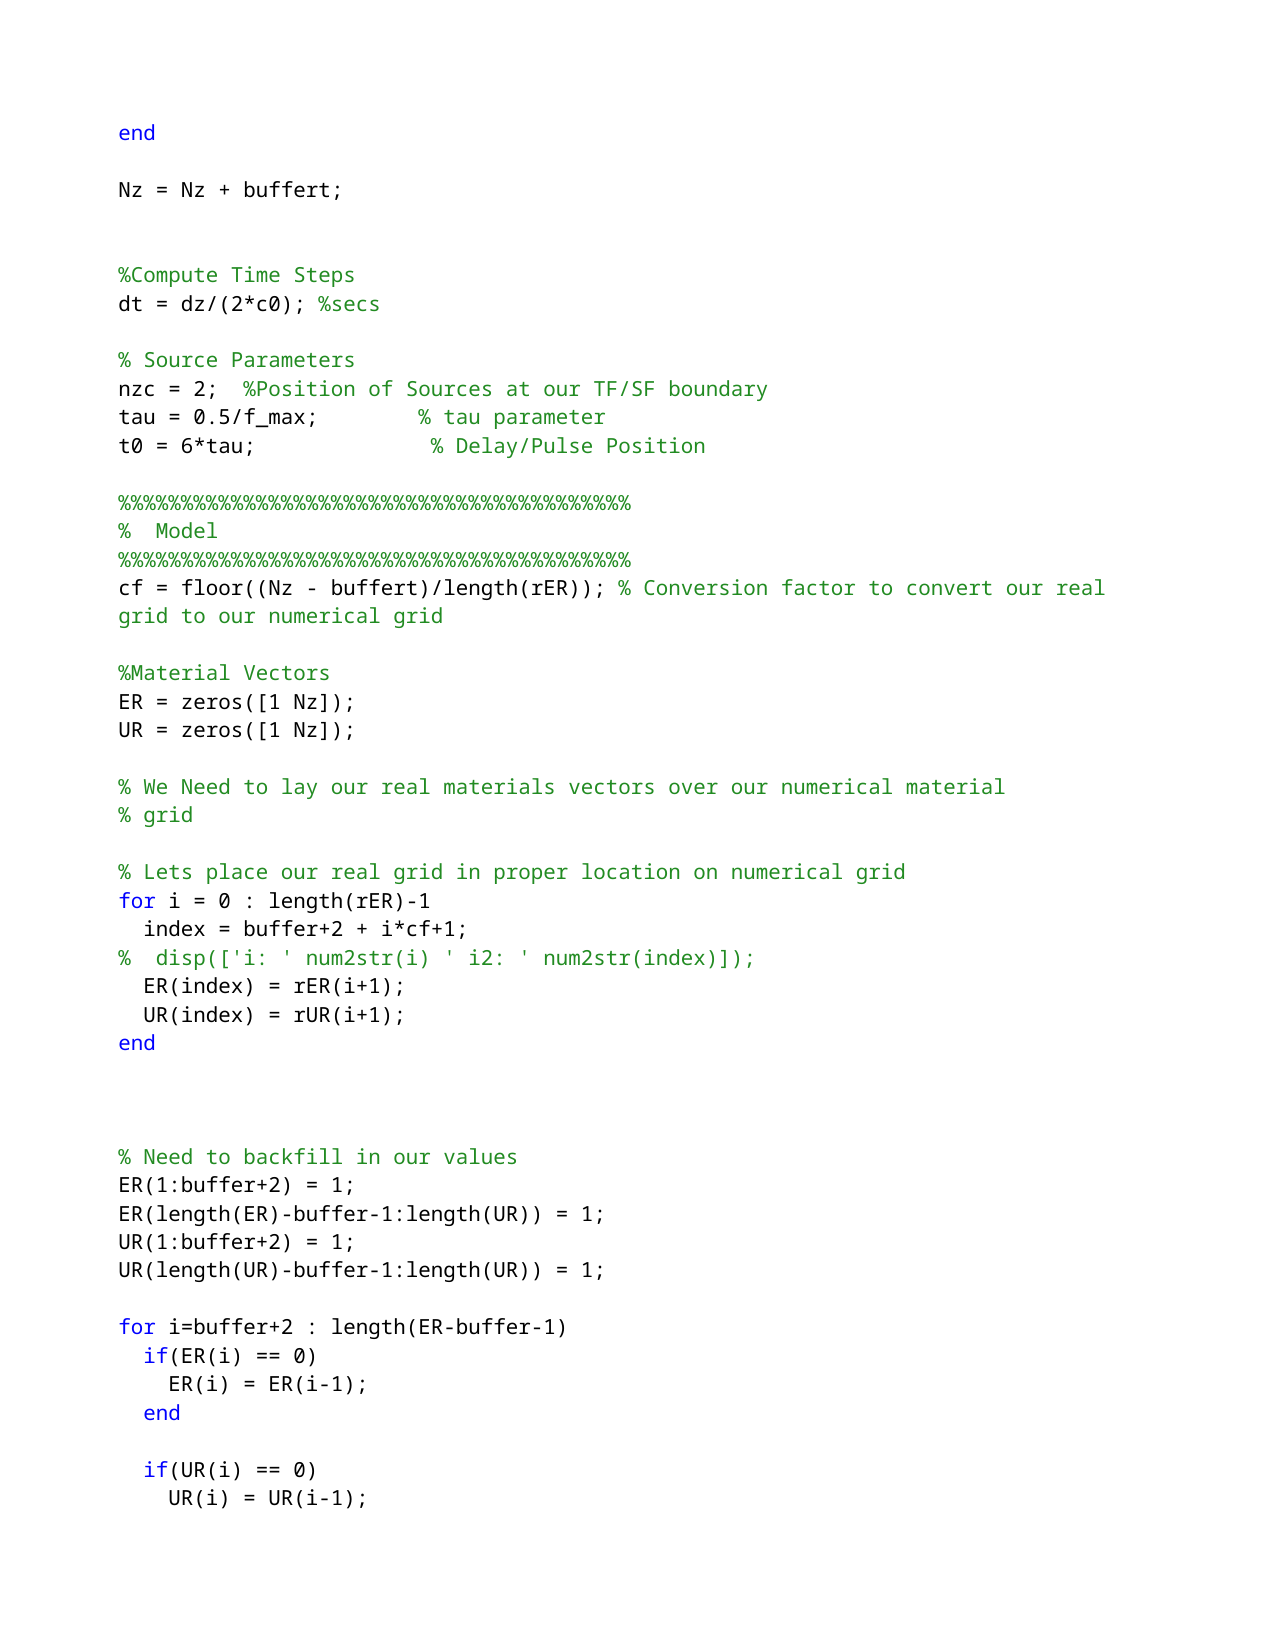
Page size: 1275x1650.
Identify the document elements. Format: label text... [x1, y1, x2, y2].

text end [118, 118, 1157, 147]
text tau = 0.5/f_max; % tau parameter [118, 402, 1157, 431]
text % Need to backfill in our values [118, 1142, 1157, 1170]
text %%%%%%%%%%%%%%%%%%%%%%%%%%%%%%%%%%%%%%%%% [118, 488, 1157, 516]
text % We Need to lay our real materials vectors over our numerical material [118, 772, 1157, 801]
text for i = 0 : length(rER)-1 [118, 886, 1157, 914]
text ER = zeros([1 Nz]); [118, 687, 1157, 715]
text UR = zeros([1 Nz]); [118, 715, 1157, 744]
text UR(index) = rUR(i+1); [118, 1000, 1157, 1028]
text dt = dz/(2*c0); %secs [118, 289, 1157, 317]
text %Material Vectors [118, 658, 1157, 687]
text ER(index) = rER(i+1); [118, 971, 1157, 1000]
text ER(length(ER)-buffer-1:length(UR)) = 1; [118, 1199, 1157, 1227]
text UR(1:buffer+2) = 1; [118, 1227, 1157, 1256]
text nzc = 2; %Position of Sources at our TF/SF boundary [118, 374, 1157, 402]
text % Source Parameters [118, 346, 1157, 374]
text UR(length(UR)-buffer-1:length(UR)) = 1; [118, 1256, 1157, 1284]
text %Compute Time Steps [118, 260, 1157, 289]
text Nz = Nz + buffert; [118, 175, 1157, 203]
text % disp(['i: ' num2str(i) ' i2: ' num2str(index)]); [118, 943, 1157, 971]
text % Lets place our real grid in proper location on numerical grid [118, 857, 1157, 886]
text t0 = 6*tau; % Delay/Pulse Position [118, 431, 1157, 459]
text % grid [118, 801, 1157, 829]
text index = buffer+2 + i*cf+1; [118, 914, 1157, 943]
text ER(1:buffer+2) = 1; [118, 1170, 1157, 1199]
text if(ER(i) == 0) [118, 1341, 1157, 1369]
text %%%%%%%%%%%%%%%%%%%%%%%%%%%%%%%%%%%%%%%%% [118, 545, 1157, 573]
text cf = floor((Nz - buffert)/length(rER)); % Conversion factor to convert our real grid to our numerical grid [118, 573, 1157, 630]
text ER(i) = ER(i-1); [118, 1369, 1157, 1398]
text end [118, 1398, 1157, 1426]
text for i=buffer+2 : length(ER-buffer-1) [118, 1312, 1157, 1341]
text if(UR(i) == 0) [118, 1455, 1157, 1483]
text UR(i) = UR(i-1); [118, 1483, 1157, 1512]
text end [118, 1028, 1157, 1057]
text % Model [118, 516, 1157, 545]
